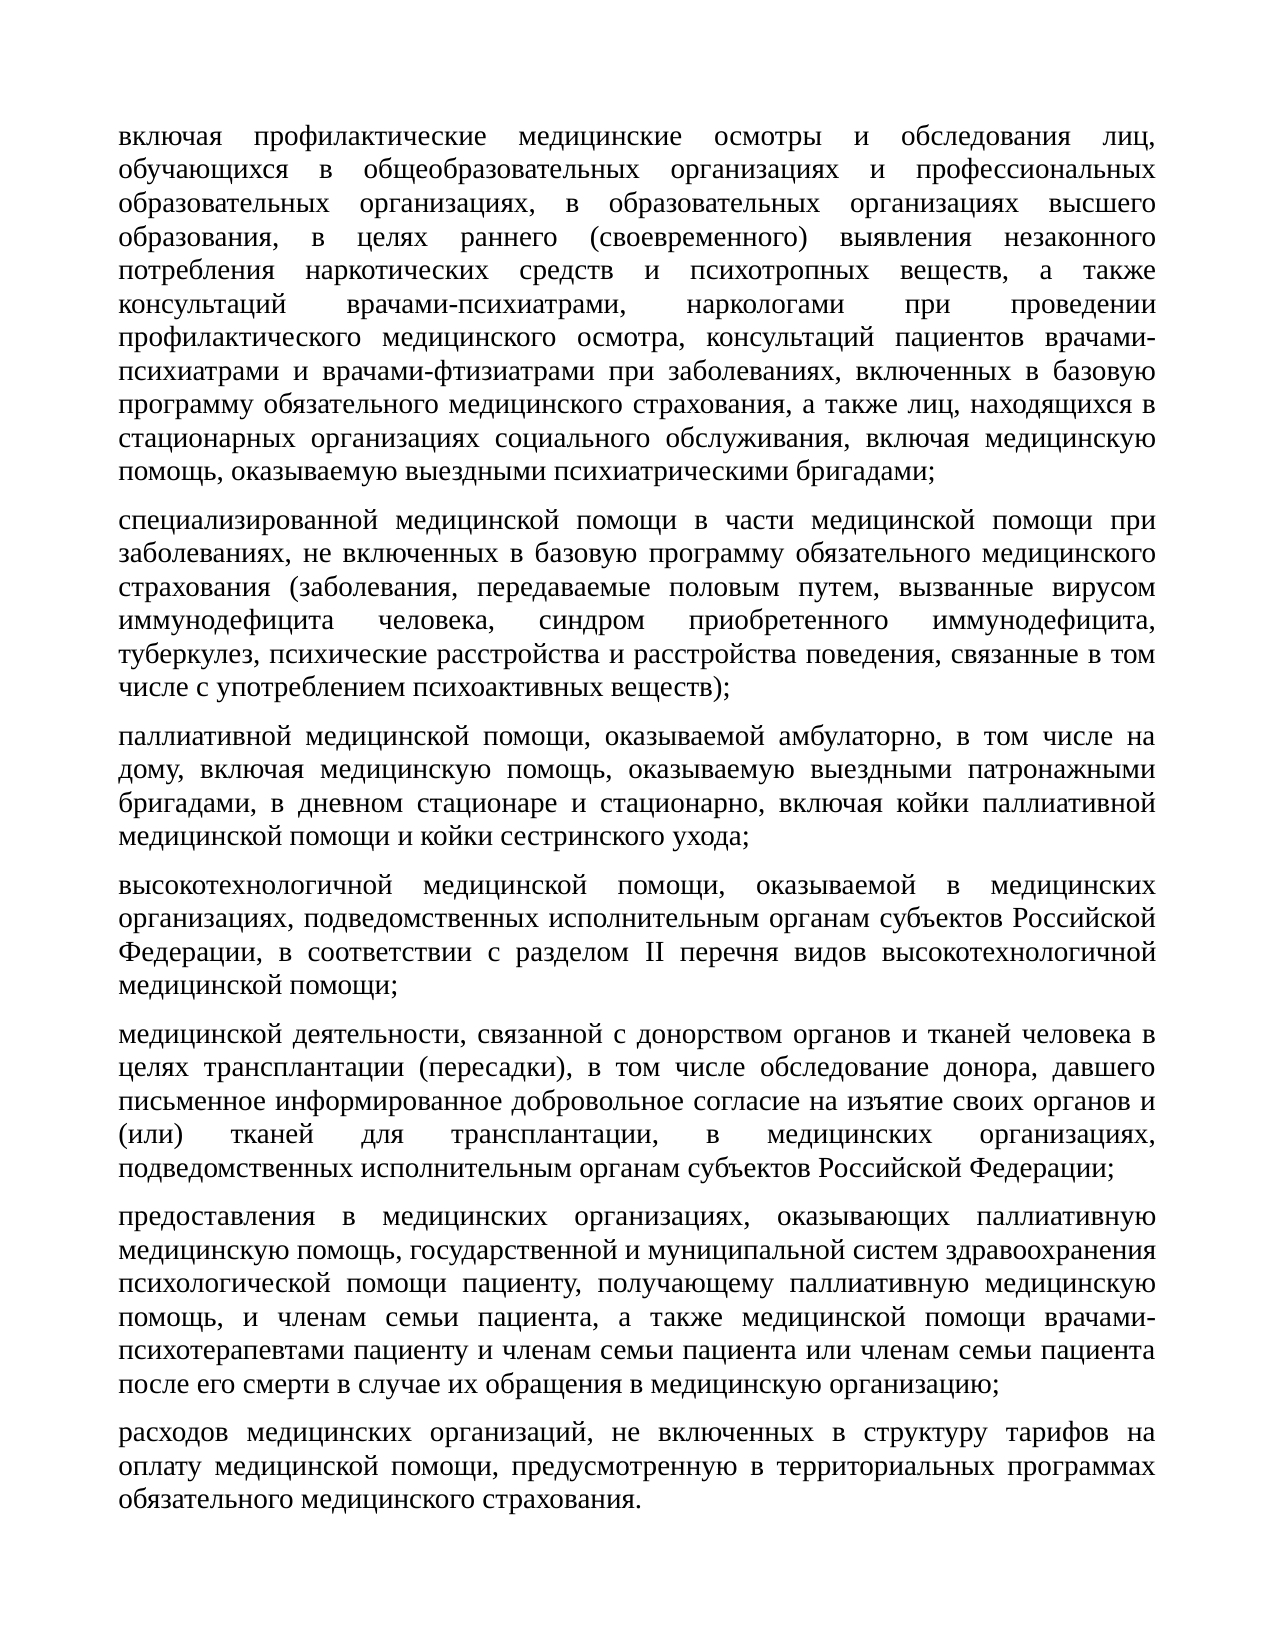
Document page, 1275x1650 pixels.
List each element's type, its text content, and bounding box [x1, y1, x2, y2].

text включая профилактические медицинские осмотры и обследования лиц, обучающихся в общеобразовательных организациях и профессиональных образовательных организациях, в образовательных организациях высшего образования, в целях раннего (своевременного) выявления незаконного потребления наркотических средств и психотропных веществ, а также консультаций врачами-психиатрами, наркологами при проведении профилактического медицинского осмотра, консультаций пациентов врачами-психиатрами и врачами-фтизиатрами при заболеваниях, включенных в базовую программу обязательного медицинского страхования, а также лиц, находящихся в стационарных организациях социального обслуживания, включая медицинскую помощь, оказываемую выездными психиатрическими бригадами; [118, 118, 1157, 487]
text расходов медицинских организаций, не включенных в структуру тарифов на оплату медицинской помощи, предусмотренную в территориальных программах обязательного медицинского страхования. [118, 1414, 1157, 1515]
text паллиативной медицинской помощи, оказываемой амбулаторно, в том числе на дому, включая медицинскую помощь, оказываемую выездными патронажными бригадами, в дневном стационаре и стационарно, включая койки паллиативной медицинской помощи и койки сестринского ухода; [118, 718, 1157, 852]
text специализированной медицинской помощи в части медицинской помощи при заболеваниях, не включенных в базовую программу обязательного медицинского страхования (заболевания, передаваемые половым путем, вызванные вирусом иммунодефицита человека, синдром приобретенного иммунодефицита, туберкулез, психические расстройства и расстройства поведения, связанные в том числе с употреблением психоактивных веществ); [118, 502, 1157, 703]
text высокотехнологичной медицинской помощи, оказываемой в медицинских организациях, подведомственных исполнительным органам субъектов Российской Федерации, в соответствии с разделом II перечня видов высокотехнологичной медицинской помощи; [118, 867, 1157, 1001]
text медицинской деятельности, связанной с донорством органов и тканей человека в целях трансплантации (пересадки), в том числе обследование донора, давшего письменное информированное добровольное согласие на изъятие своих органов и (или) тканей для трансплантации, в медицинских организациях, подведомственных исполнительным органам субъектов Российской Федерации; [118, 1016, 1157, 1183]
text предоставления в медицинских организациях, оказывающих паллиативную медицинскую помощь, государственной и муниципальной систем здравоохранения психологической помощи пациенту, получающему паллиативную медицинскую помощь, и членам семьи пациента, а также медицинской помощи врачами-психотерапевтами пациенту и членам семьи пациента или членам семьи пациента после его смерти в случае их обращения в медицинскую организацию; [118, 1198, 1157, 1399]
